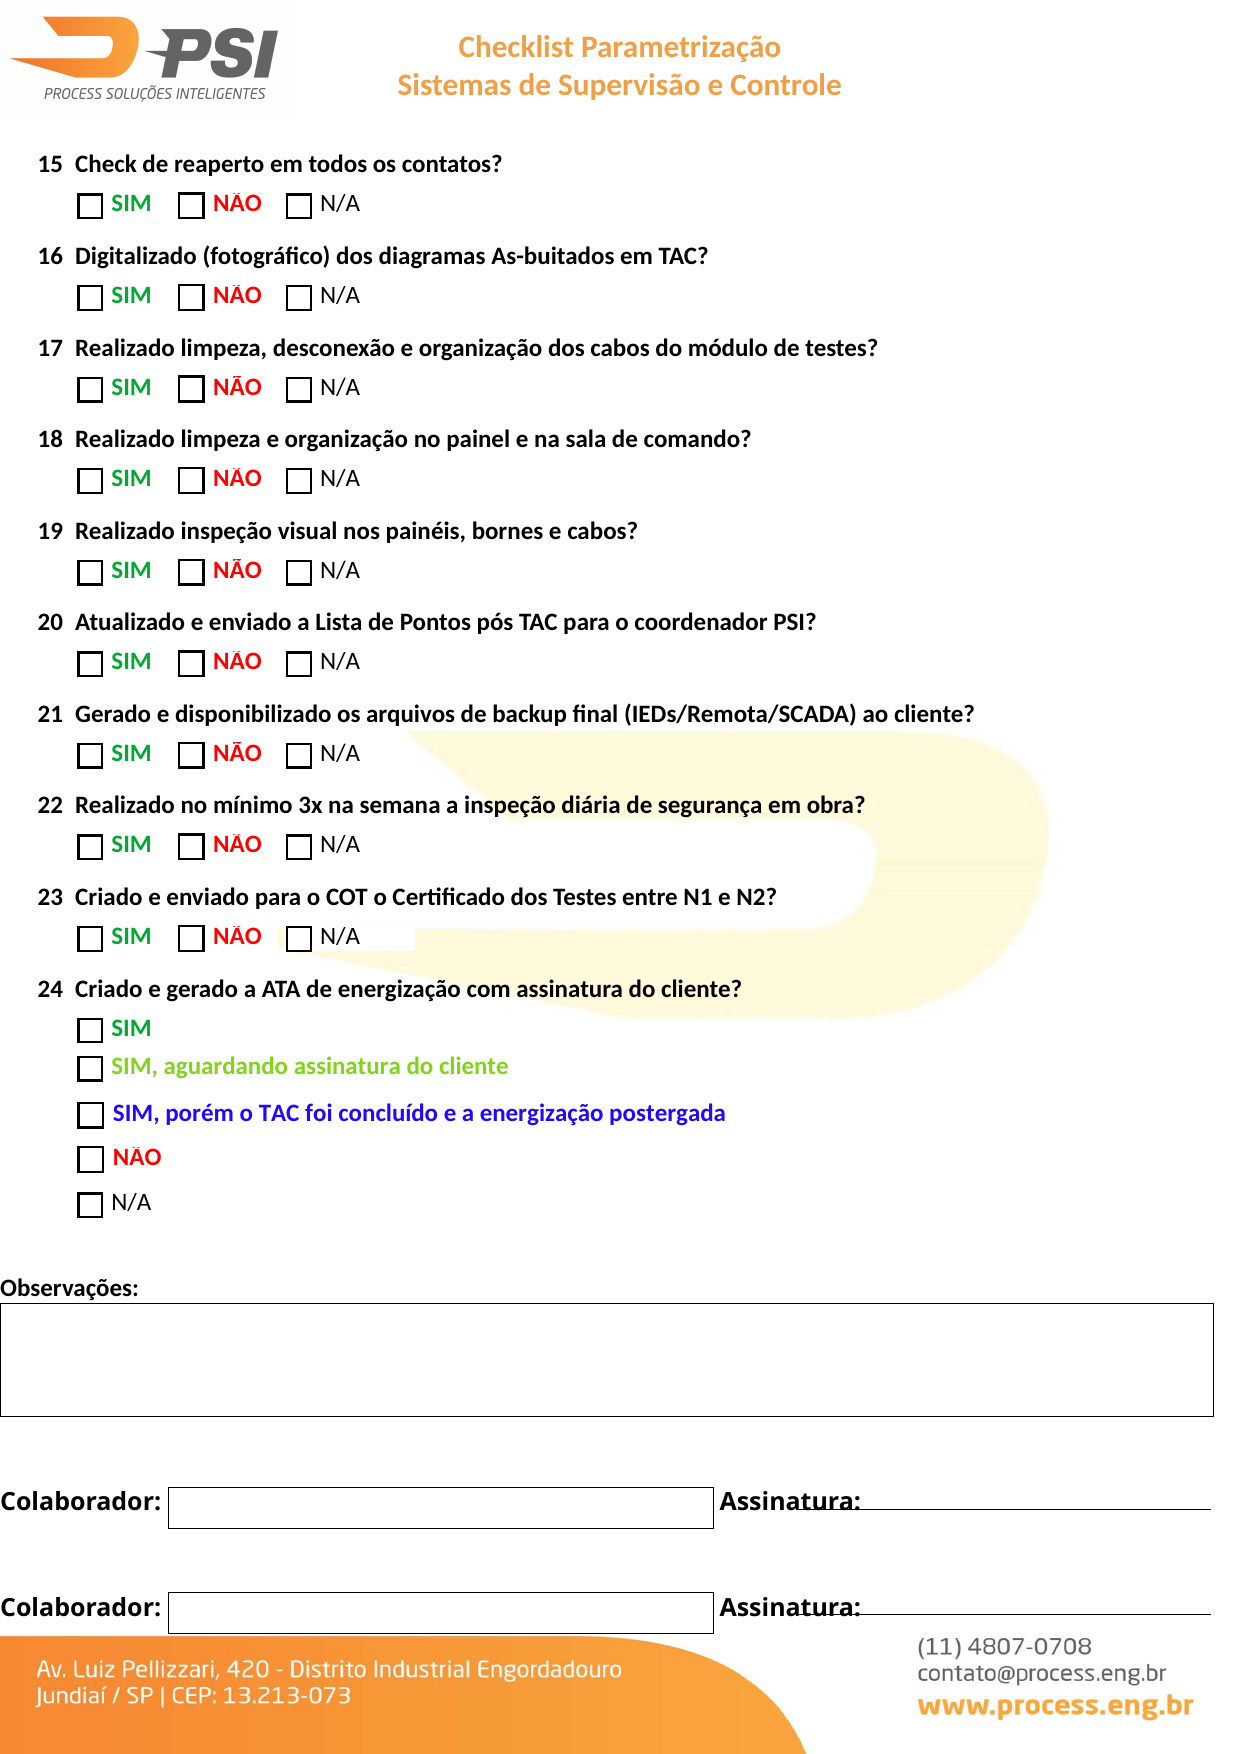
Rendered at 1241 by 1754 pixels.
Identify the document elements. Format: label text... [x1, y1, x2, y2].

list Check de reaperto em todos os contatos? [37, 149, 1240, 179]
picture [0, 1635, 1241, 1754]
text Observações: [0, 1272, 1240, 1303]
list Digitalizado (fotográfico) dos diagramas As-buitados em TAC? [37, 240, 1240, 271]
list Realizado inspeção visual nos painéis, bornes e cabos? [37, 515, 1240, 545]
text Colaborador: Assinatura: [0, 1589, 1240, 1633]
list Criado e gerado a ATA de energização com assinatura do cliente? [37, 973, 1240, 1003]
picture [0, 0, 296, 119]
list Realizado limpeza e organização no painel e na sala de comando? [37, 423, 1240, 454]
text Colaborador: Assinatura: [0, 1484, 1240, 1528]
picture [177, 820, 1064, 881]
picture [177, 729, 1064, 789]
list Gerado e disponibilizado os arquivos de backup final (IEDs/Remota/SCADA) ao cliente? [37, 698, 1240, 728]
picture [177, 1003, 1064, 1025]
list Realizado no mínimo 3x na semana a inspeção diária de segurança em obra? [37, 789, 1240, 820]
picture [177, 912, 1064, 973]
list Criado e enviado para o COT o Certificado dos Testes entre N1 e N2? [37, 881, 1240, 912]
list Realizado limpeza, desconexão e organização dos cabos do módulo de testes? [37, 332, 1240, 362]
list Atualizado e enviado a Lista de Pontos pós TAC para o coordenador PSI? [37, 606, 1240, 637]
